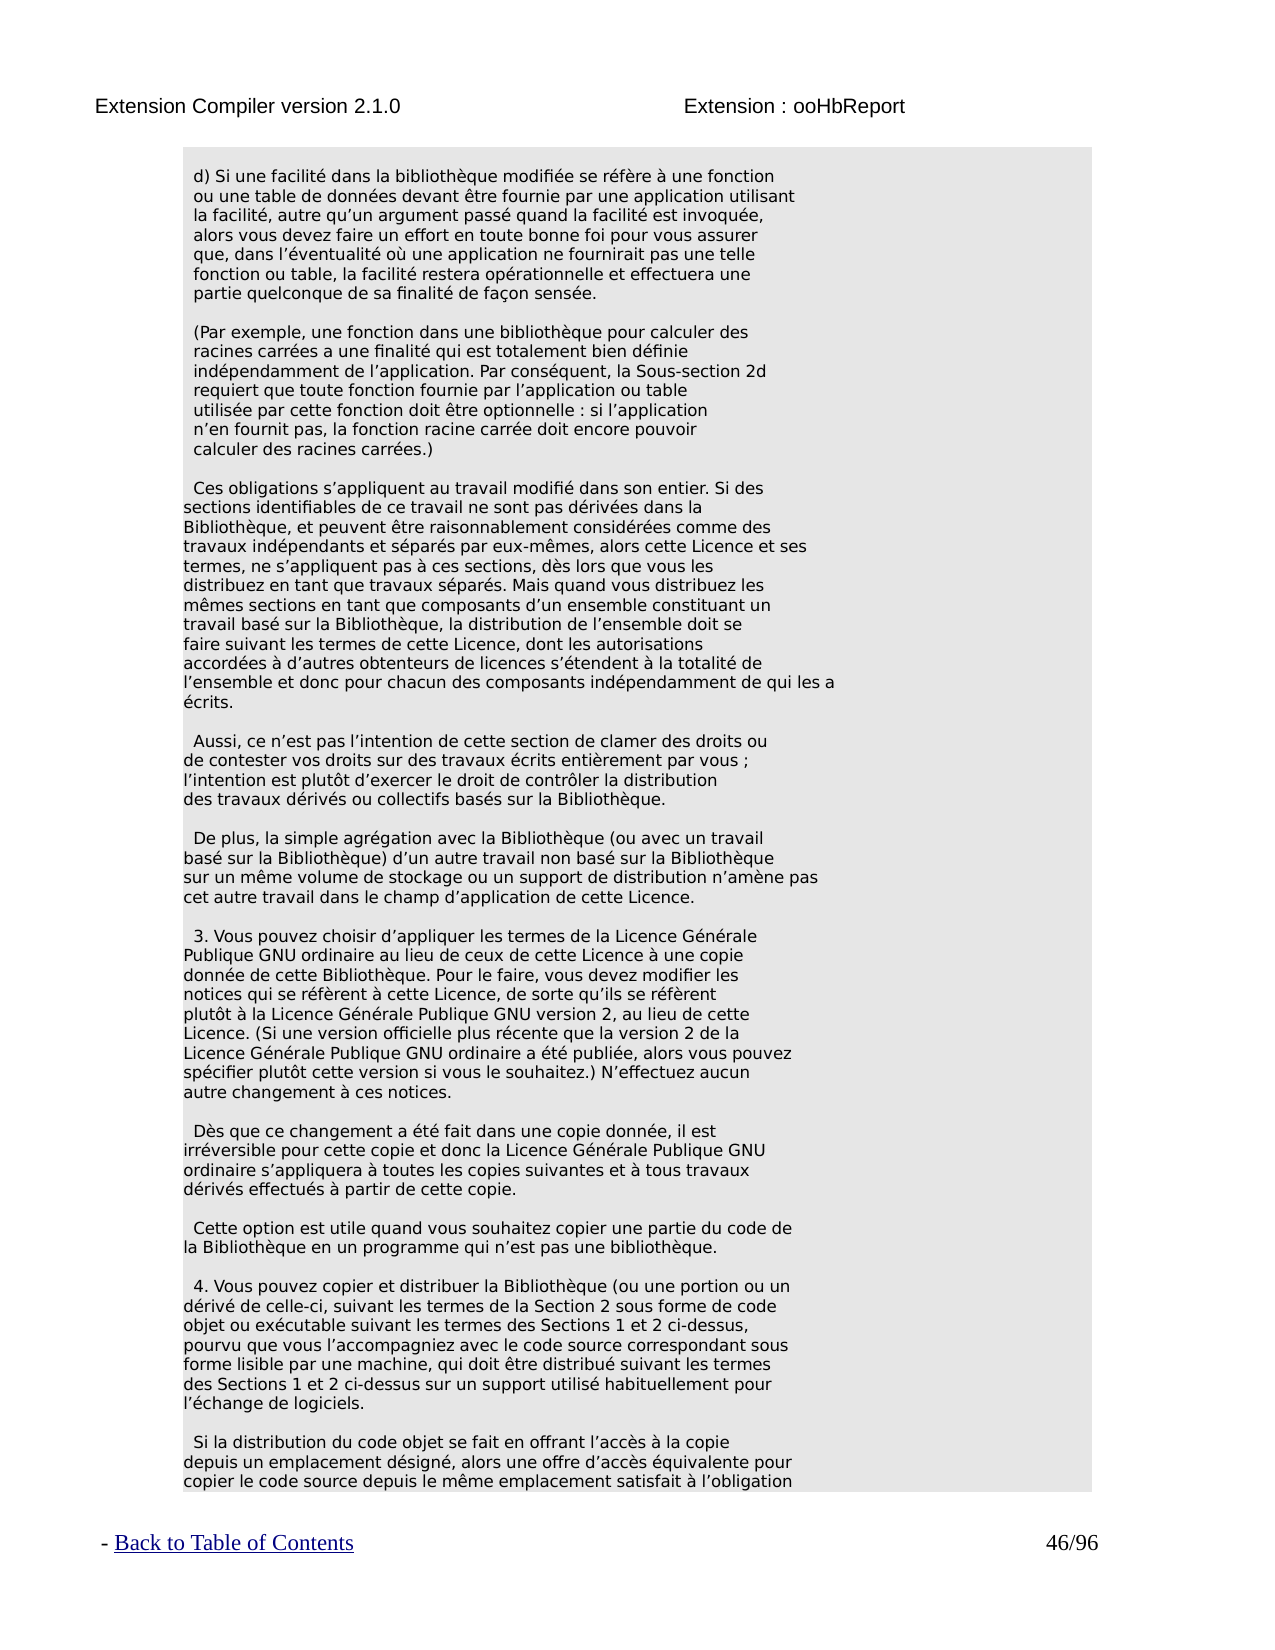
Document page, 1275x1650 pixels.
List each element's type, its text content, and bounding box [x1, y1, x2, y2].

text 4. Vous pouvez copier et distribuer la Bibliothèque (ou une portion ou un [183, 1277, 1092, 1297]
text n’en fournit pas, la fonction racine carrée doit encore pouvoir [183, 420, 1092, 440]
text copier le code source depuis le même emplacement satisfait à l’obligation [183, 1472, 1092, 1492]
text objet ou exécutable suivant les termes des Sections 1 et 2 ci-dessus, [183, 1316, 1092, 1336]
text (Par exemple, une fonction dans une bibliothèque pour calculer des [183, 323, 1092, 342]
text d) Si une facilité dans la bibliothèque modifiée se réfère à une fonction [183, 167, 1092, 186]
text de contester vos droits sur des travaux écrits entièrement par vous ; [183, 751, 1092, 771]
text distribuez en tant que travaux séparés. Mais quand vous distribuez les [183, 576, 1092, 596]
text sections identifiables de ce travail ne sont pas dérivées dans la [183, 498, 1092, 518]
text Publique GNU ordinaire au lieu de ceux de cette Licence à une copie [183, 946, 1092, 966]
text plutôt à la Licence Générale Publique GNU version 2, au lieu de cette [183, 1004, 1092, 1024]
text termes, ne s’appliquent pas à ces sections, dès lors que vous les [183, 557, 1092, 576]
text 3. Vous pouvez choisir d’appliquer les termes de la Licence Générale [183, 927, 1092, 946]
text partie quelconque de sa finalité de façon sensée. [183, 284, 1092, 303]
text donnée de cette Bibliothèque. Pour le faire, vous devez modifier les [183, 966, 1092, 985]
text la Bibliothèque en un programme qui n’est pas une bibliothèque. [183, 1238, 1092, 1258]
text faire suivant les termes de cette Licence, dont les autorisations [183, 634, 1092, 654]
text notices qui se réfèrent à cette Licence, de sorte qu’ils se réfèrent [183, 985, 1092, 1004]
text écrits. [183, 693, 1092, 712]
text Si la distribution du code objet se fait en offrant l’accès à la copie [183, 1433, 1092, 1453]
text Bibliothèque, et peuvent être raisonnablement considérées comme des [183, 518, 1092, 537]
text ordinaire s’appliquera à toutes les copies suivantes et à tous travaux [183, 1160, 1092, 1180]
text basé sur la Bibliothèque) d’un autre travail non basé sur la Bibliothèque [183, 849, 1092, 868]
text Licence. (Si une version officielle plus récente que la version 2 de la [183, 1024, 1092, 1043]
text utilisée par cette fonction doit être optionnelle : si l’application [183, 401, 1092, 420]
text Ces obligations s’appliquent au travail modifié dans son entier. Si des [183, 479, 1092, 498]
text la facilité, autre qu’un argument passé quand la facilité est invoquée, [183, 206, 1092, 225]
text l’ensemble et donc pour chacun des composants indépendamment de qui les a [183, 673, 1092, 693]
text pourvu que vous l’accompagniez avec le code source correspondant sous [183, 1336, 1092, 1355]
text accordées à d’autres obtenteurs de licences s’étendent à la totalité de [183, 654, 1092, 673]
text l’échange de logiciels. [183, 1394, 1092, 1414]
text ou une table de données devant être fournie par une application utilisant [183, 186, 1092, 206]
text sur un même volume de stockage ou un support de distribution n’amène pas [183, 868, 1092, 888]
text spécifier plutôt cette version si vous le souhaitez.) N’effectuez aucun [183, 1063, 1092, 1082]
text alors vous devez faire un effort en toute bonne foi pour vous assurer [183, 225, 1092, 245]
text indépendamment de l’application. Par conséquent, la Sous-section 2d [183, 362, 1092, 381]
text dérivés effectués à partir de cette copie. [183, 1180, 1092, 1199]
text autre changement à ces notices. [183, 1082, 1092, 1102]
text calculer des racines carrées.) [183, 440, 1092, 459]
text des travaux dérivés ou collectifs basés sur la Bibliothèque. [183, 790, 1092, 810]
text que, dans l’éventualité où une application ne fournirait pas une telle [183, 245, 1092, 264]
text racines carrées a une finalité qui est totalement bien définie [183, 342, 1092, 362]
text depuis un emplacement désigné, alors une offre d’accès équivalente pour [183, 1453, 1092, 1472]
text Licence Générale Publique GNU ordinaire a été publiée, alors vous pouvez [183, 1043, 1092, 1063]
text cet autre travail dans le champ d’application de cette Licence. [183, 888, 1092, 907]
text De plus, la simple agrégation avec la Bibliothèque (ou avec un travail [183, 829, 1092, 849]
text Aussi, ce n’est pas l’intention de cette section de clamer des droits ou [183, 732, 1092, 751]
text l’intention est plutôt d’exercer le droit de contrôler la distribution [183, 771, 1092, 790]
text fonction ou table, la facilité restera opérationnelle et effectuera une [183, 264, 1092, 284]
text travaux indépendants et séparés par eux-mêmes, alors cette Licence et ses [183, 537, 1092, 557]
text forme lisible par une machine, qui doit être distribué suivant les termes [183, 1355, 1092, 1375]
text Dès que ce changement a été fait dans une copie donnée, il est [183, 1121, 1092, 1141]
text requiert que toute fonction fournie par l’application ou table [183, 381, 1092, 401]
text irréversible pour cette copie et donc la Licence Générale Publique GNU [183, 1141, 1092, 1160]
text dérivé de celle-ci, suivant les termes de la Section 2 sous forme de code [183, 1297, 1092, 1316]
text Cette option est utile quand vous souhaitez copier une partie du code de [183, 1219, 1092, 1238]
text travail basé sur la Bibliothèque, la distribution de l’ensemble doit se [183, 615, 1092, 634]
text mêmes sections en tant que composants d’un ensemble constituant un [183, 596, 1092, 615]
text des Sections 1 et 2 ci-dessus sur un support utilisé habituellement pour [183, 1375, 1092, 1394]
